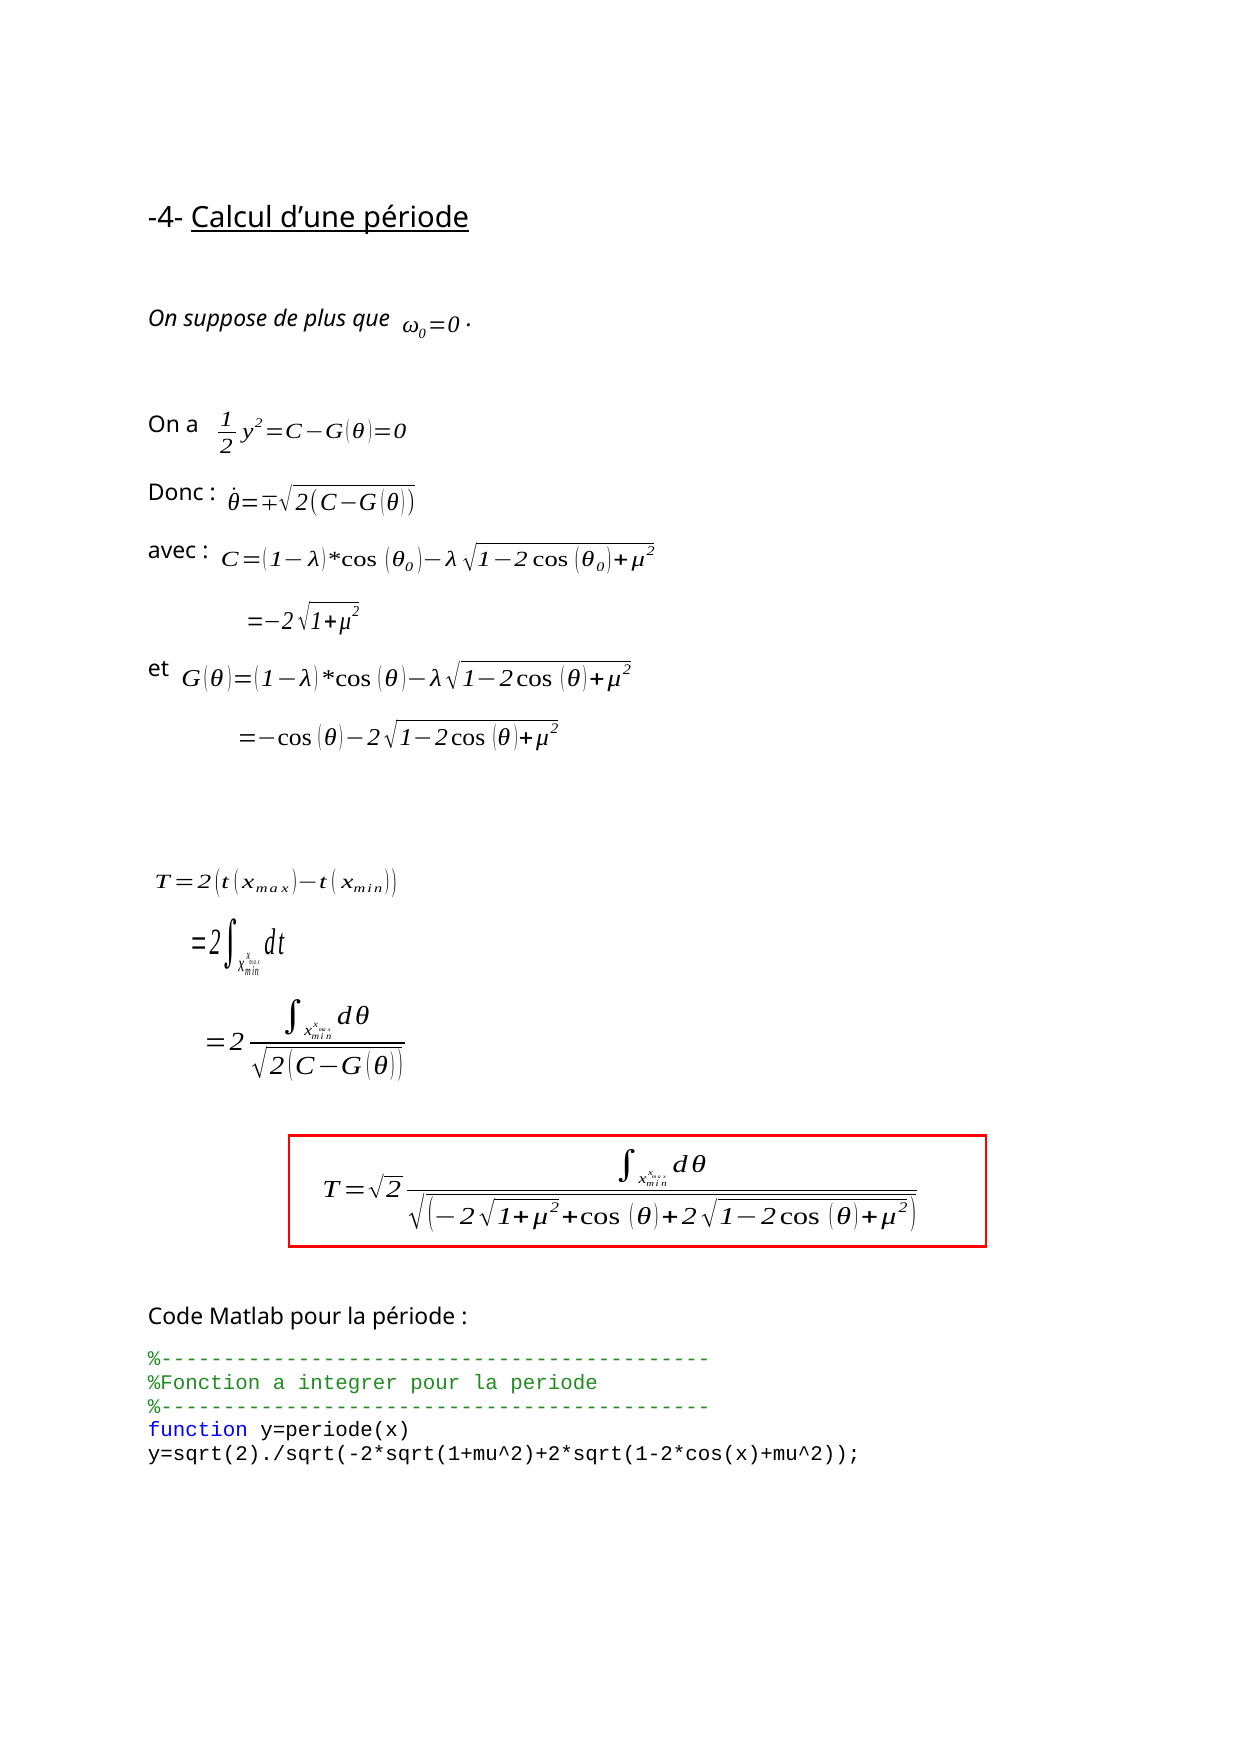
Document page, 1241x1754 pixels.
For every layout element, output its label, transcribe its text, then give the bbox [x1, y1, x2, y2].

text et [148, 652, 1093, 694]
text On suppose de plus que . [148, 302, 1093, 341]
text -4- Calcul d’une période [148, 196, 1093, 236]
text avec : [148, 534, 1093, 576]
text %Fonction a integrer pour la periode [148, 1372, 1093, 1396]
text Donc : [148, 476, 1093, 517]
text %-------------------------------------------- [148, 1396, 1093, 1419]
text %-------------------------------------------- [148, 1348, 1093, 1372]
text On a [148, 407, 1093, 458]
text function y=periode(x) [148, 1419, 1093, 1443]
text Code Matlab pour la période : [148, 1300, 1093, 1331]
text y=sqrt(2)./sqrt(-2*sqrt(1+mu^2)+2*sqrt(1-2*cos(x)+mu^2)); [148, 1443, 1093, 1467]
